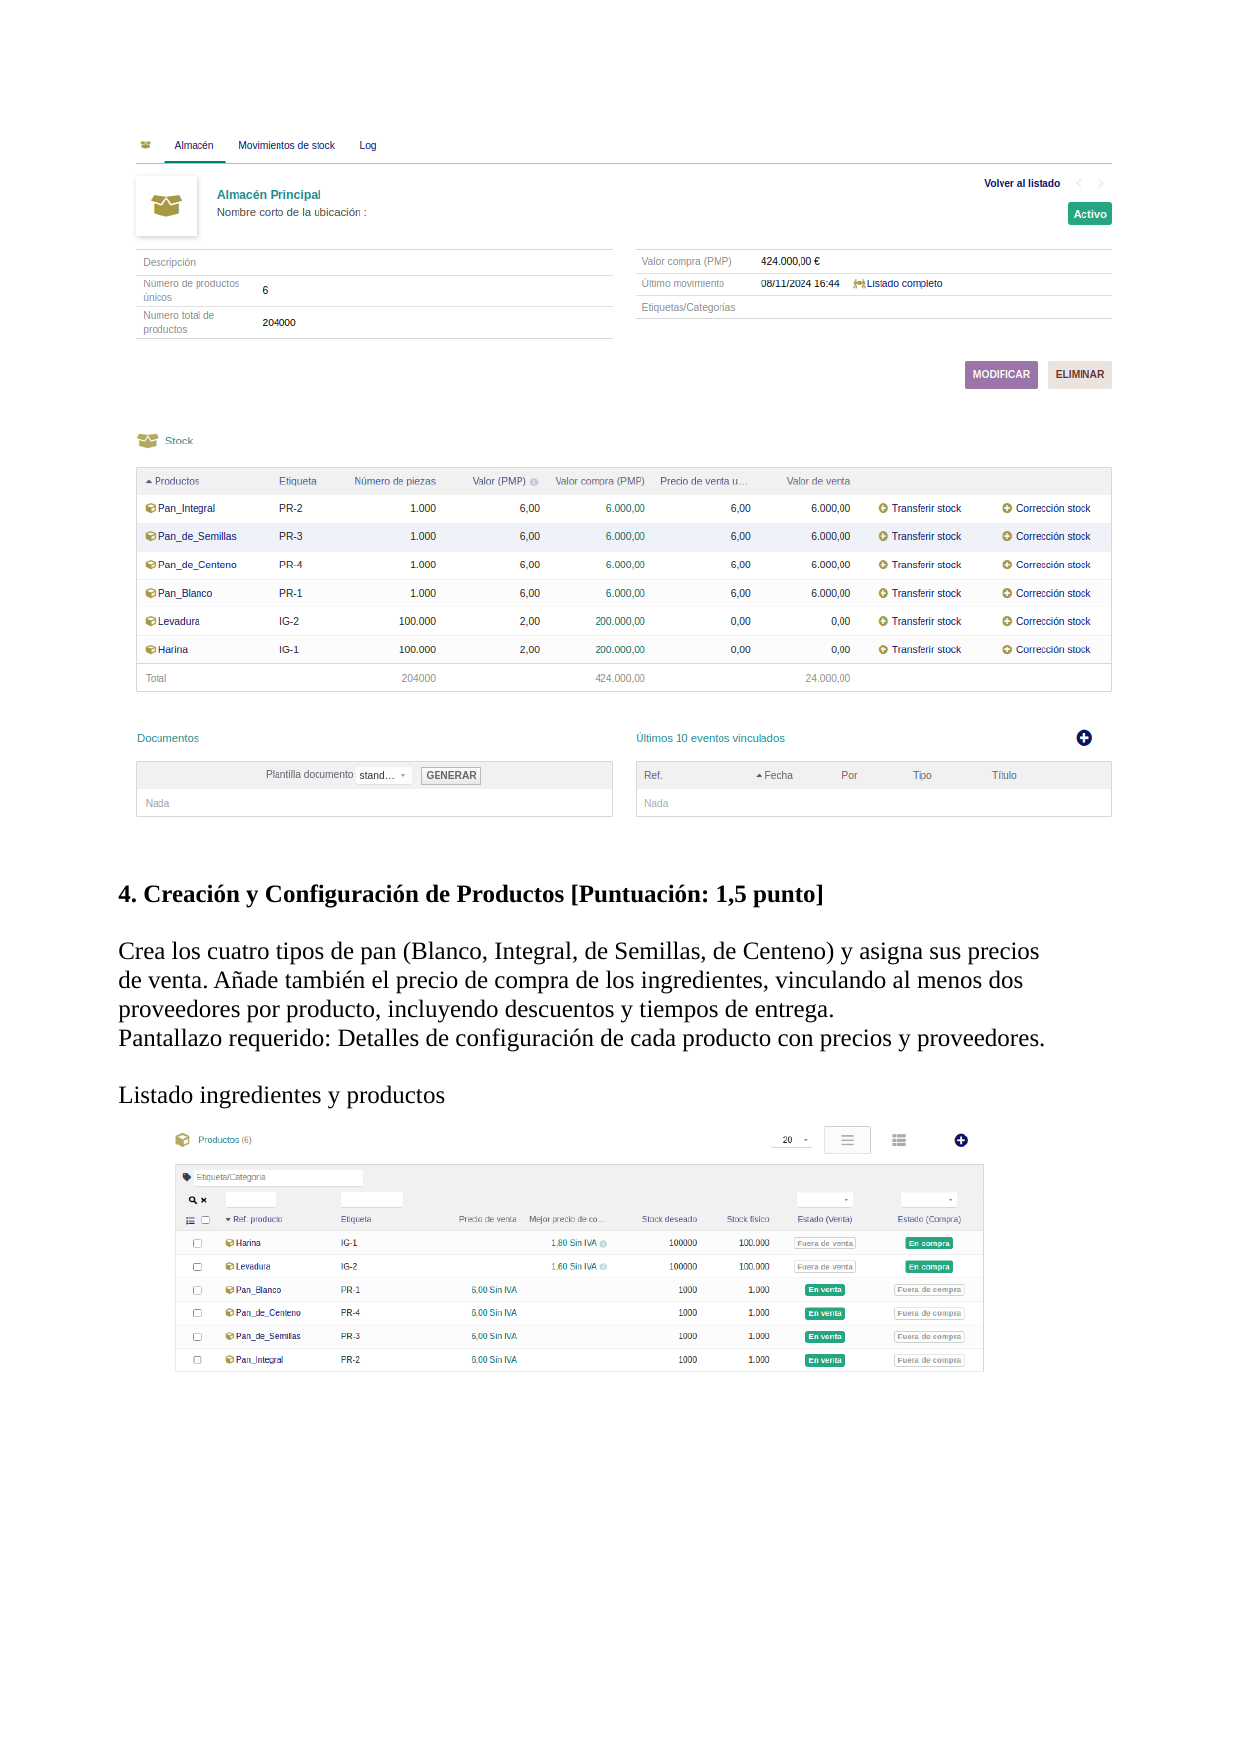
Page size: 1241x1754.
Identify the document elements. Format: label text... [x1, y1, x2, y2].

picture [173, 1125, 996, 1383]
text Pantallazo requerido: Detalles de configuración de cada producto con precios y proveedores. [118, 1023, 1122, 1051]
text Crea los cuatro tipos de pan (Blanco, Integral, de Semillas, de Centeno) y asigna sus precios [118, 936, 1122, 965]
text 4. Creación y Configuración de Productos [Puntuación: 1,5 punto] [118, 879, 1122, 908]
text proveedores por producto, incluyendo descuentos y tiempos de entrega. [118, 994, 1122, 1023]
text Listado ingredientes y productos [118, 1080, 1122, 1109]
picture [118, 118, 1123, 851]
text de venta. Añade también el precio de compra de los ingredientes, vinculando al menos dos [118, 965, 1122, 994]
